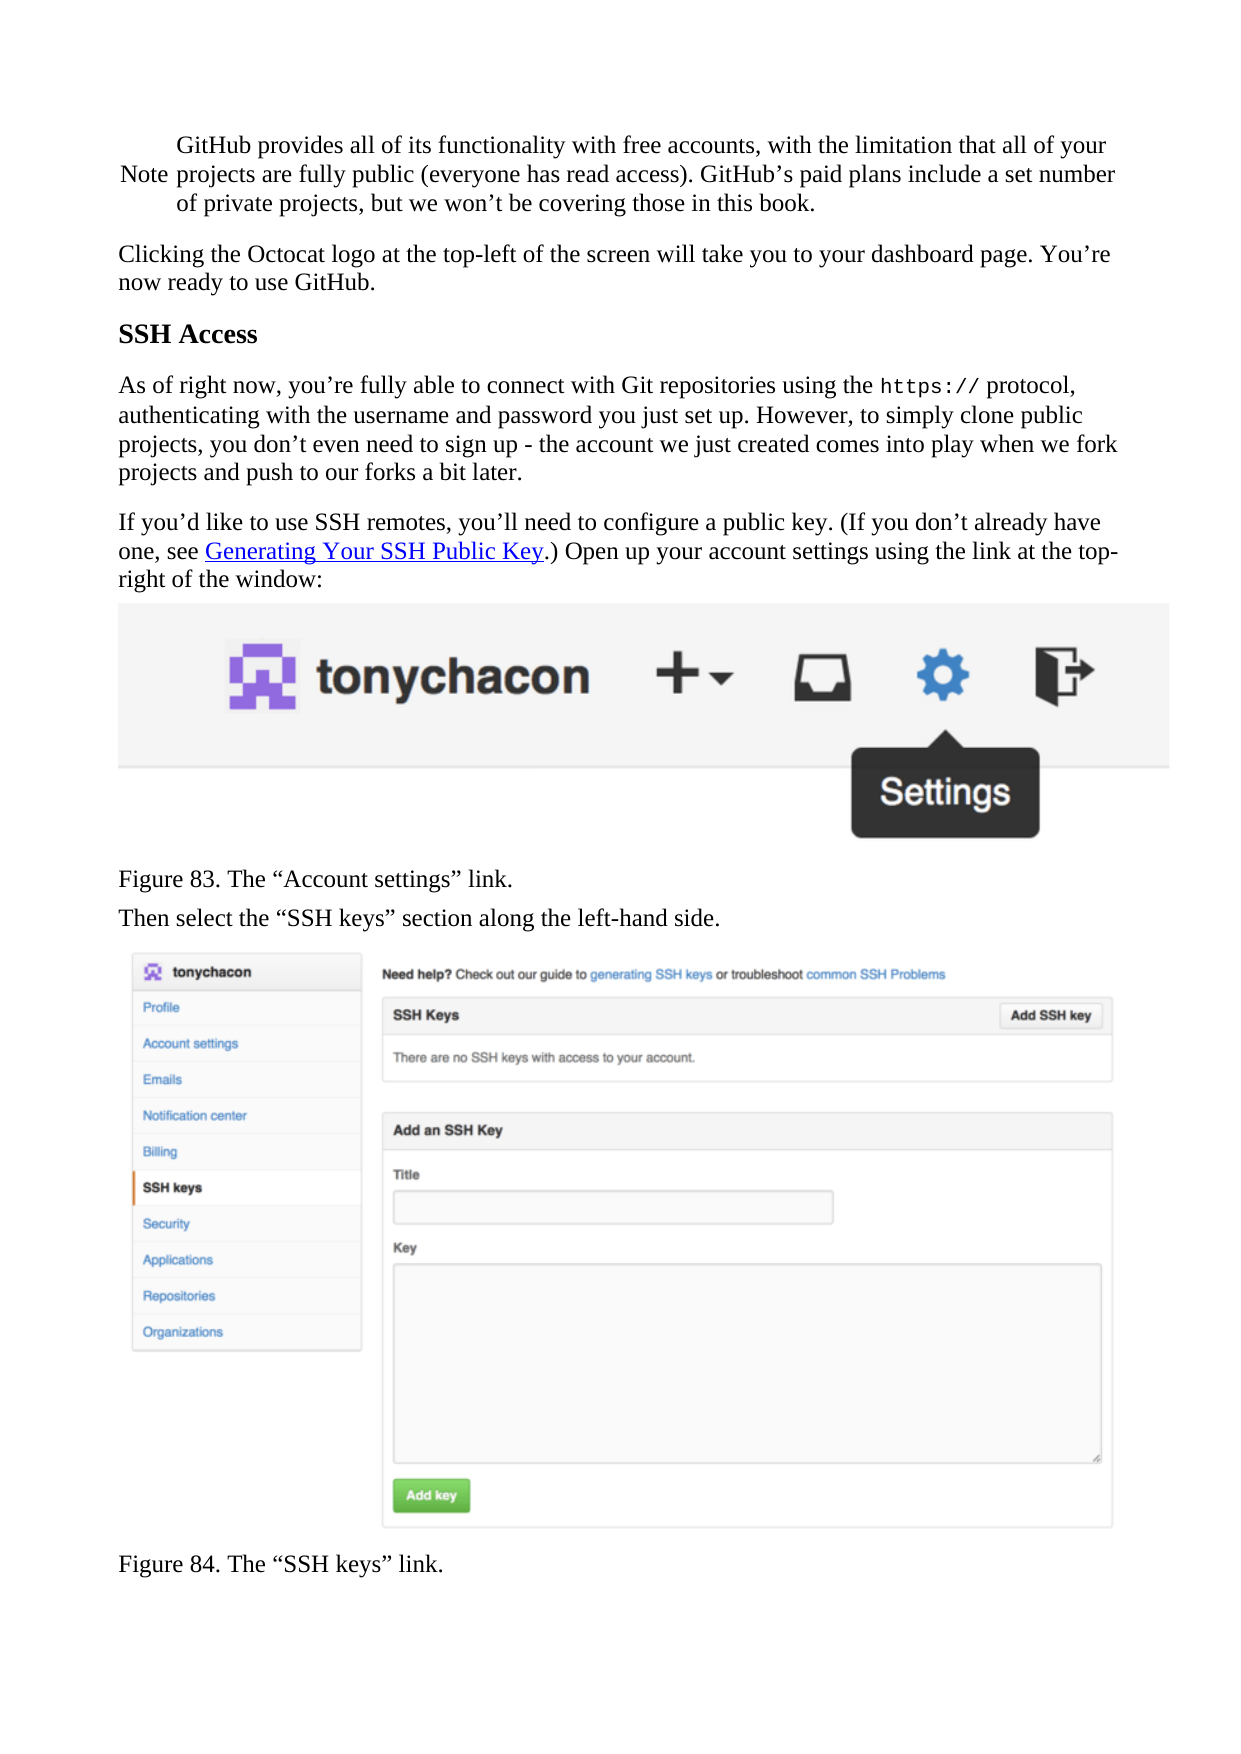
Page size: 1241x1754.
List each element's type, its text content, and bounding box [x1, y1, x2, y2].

table_header Note [118, 118, 174, 228]
text Figure 83. The “Account settings” link. [118, 864, 1122, 893]
text Then select the “SSH keys” section along the left-hand side. [118, 903, 1122, 932]
text As of right now, you’re fully able to connect with Git repositories using the https:// protocol, authenticating with the username and password you just set up. However, to simply clone public projects, you don’t even need to sign up - the account we just created comes into play when we fork projects and push to our forks a bit later. [118, 370, 1122, 486]
text SSH Access [118, 317, 1122, 349]
table_header GitHub provides all of its functionality with free accounts, with the limitation that all of your projects are fully public (everyone has read access). GitHub’s paid plans include a set number of private projects, but we won’t be covering those in this book. [175, 118, 1131, 228]
text Clicking the Octocat logo at the top-left of the screen will take you to your dashboard page. You’re now ready to use GitHub. [118, 239, 1122, 296]
text If you’d like to use SSH remotes, you’ll need to configure a public key. (If you don’t already have one, see Generating Your SSH Public Key.) Open up your account settings using the link at the top-right of the window: [118, 507, 1122, 593]
text Figure 84. The “SSH keys” link. [118, 1549, 1122, 1578]
